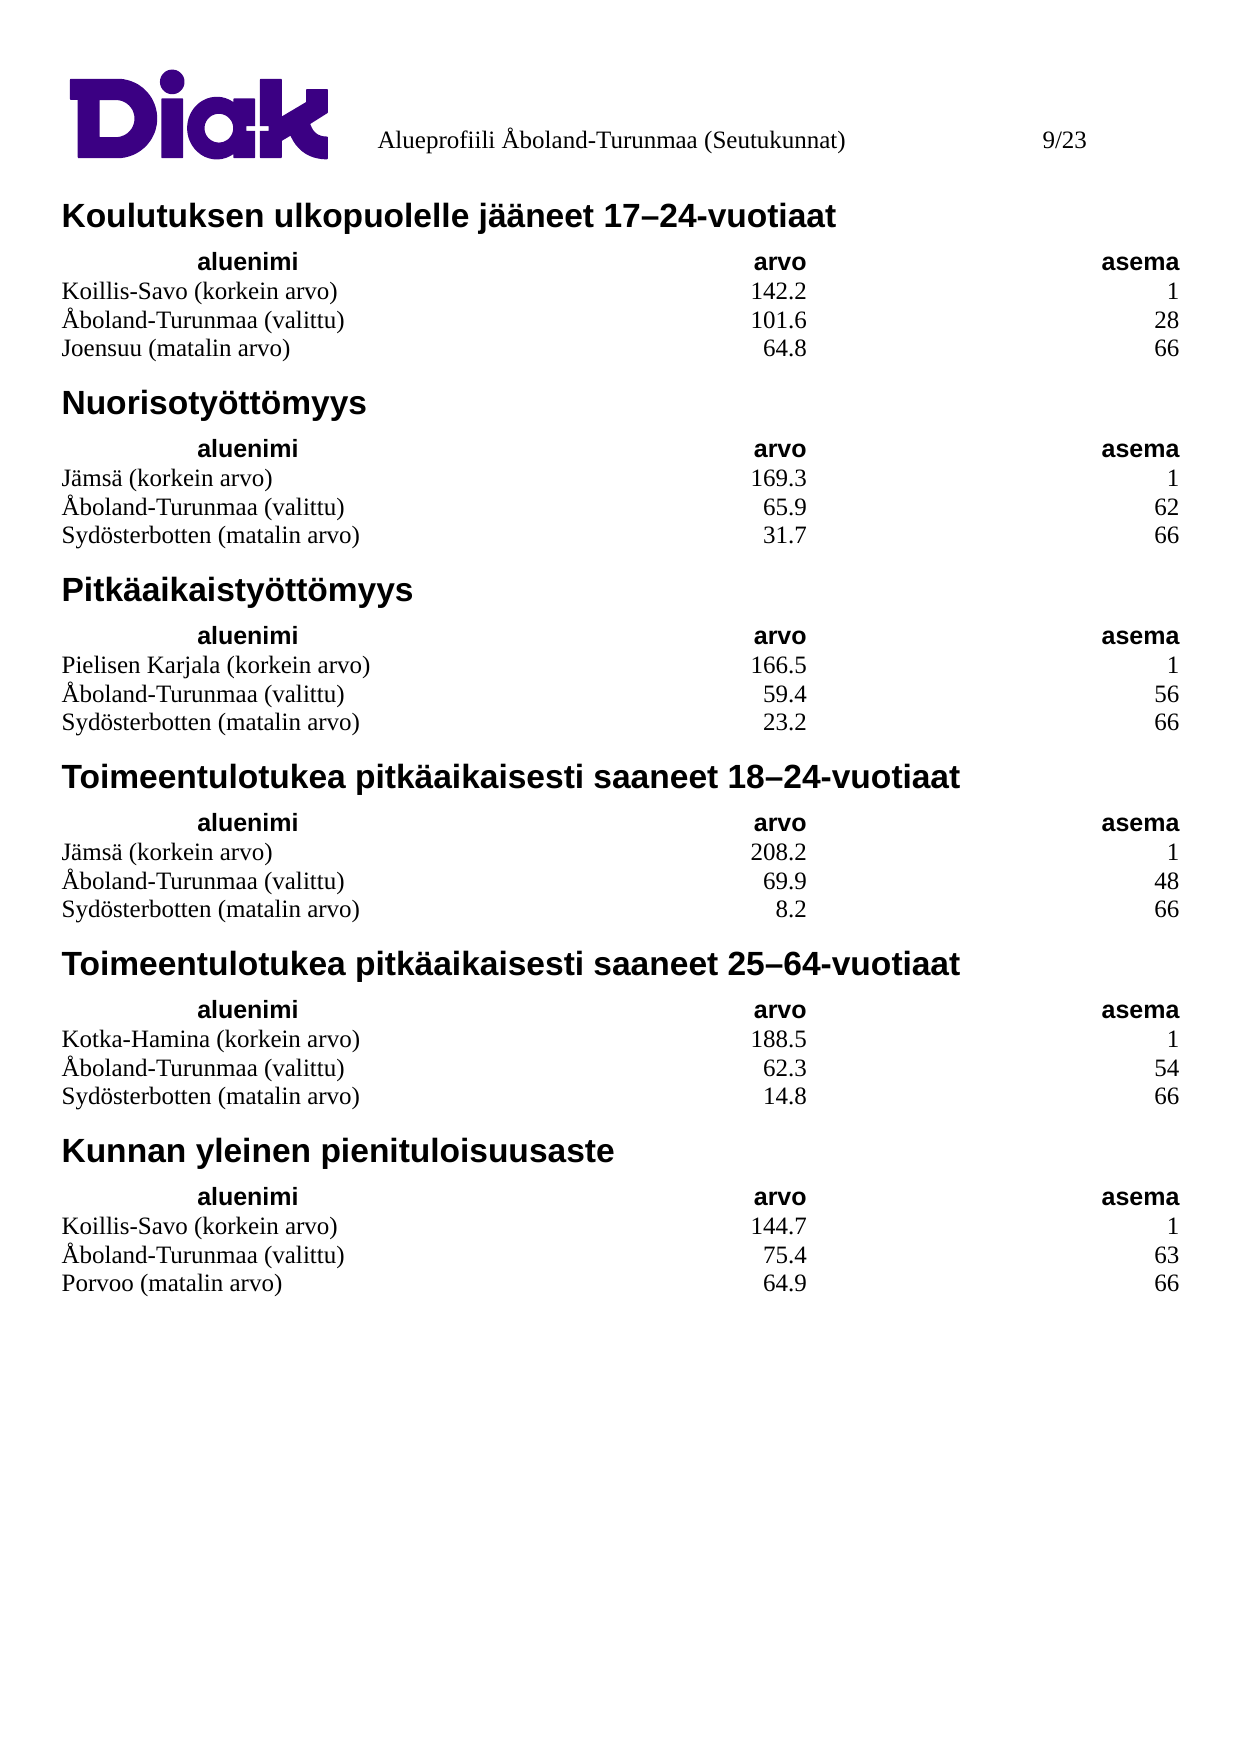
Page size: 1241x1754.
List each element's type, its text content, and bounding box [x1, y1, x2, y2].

table_cell 59.4 [434, 679, 806, 707]
table_header aluenimi [61, 247, 434, 276]
table_cell 62 [806, 492, 1179, 521]
table_cell 66 [806, 1081, 1179, 1110]
table_header aluenimi [61, 1182, 434, 1211]
table_cell Porvoo (matalin arvo) [61, 1269, 434, 1297]
table_cell 66 [806, 334, 1179, 362]
subtitle Koulutuksen ulkopuolelle jääneet 17–24-vuotiaat [61, 196, 1179, 235]
subtitle Toimeentulotukea pitkäaikaisesti saaneet 25–64-vuotiaat [61, 944, 1179, 983]
table_header arvo [434, 995, 806, 1024]
table_cell 1 [806, 276, 1179, 305]
subtitle Nuorisotyöttömyys [61, 383, 1179, 422]
table_cell Åboland-Turunmaa (valittu) [61, 866, 434, 894]
table_cell Åboland-Turunmaa (valittu) [61, 1240, 434, 1268]
table_cell 142.2 [434, 276, 806, 305]
table_cell 48 [806, 866, 1179, 894]
table_cell 28 [806, 305, 1179, 333]
table_cell 65.9 [434, 492, 806, 521]
table_cell 188.5 [434, 1024, 806, 1053]
table_cell 1 [806, 1024, 1179, 1053]
table_cell 66 [806, 708, 1179, 736]
table_cell Pielisen Karjala (korkein arvo) [61, 650, 434, 679]
table_cell 62.3 [434, 1053, 806, 1081]
table_cell Jämsä (korkein arvo) [61, 837, 434, 866]
subtitle Kunnan yleinen pienituloisuusaste [61, 1131, 1179, 1170]
table_cell 144.7 [434, 1211, 806, 1240]
table_cell 23.2 [434, 708, 806, 736]
subtitle Toimeentulotukea pitkäaikaisesti saaneet 18–24-vuotiaat [61, 757, 1179, 796]
table_cell 63 [806, 1240, 1179, 1268]
table_cell 1 [806, 463, 1179, 492]
table_cell 169.3 [434, 463, 806, 492]
table_header arvo [434, 621, 806, 650]
table_header asema [806, 434, 1179, 463]
table_header arvo [434, 247, 806, 276]
table_cell 1 [806, 650, 1179, 679]
table_header aluenimi [61, 621, 434, 650]
table_cell Sydösterbotten (matalin arvo) [61, 708, 434, 736]
table_cell Åboland-Turunmaa (valittu) [61, 305, 434, 333]
table_cell 101.6 [434, 305, 806, 333]
table_header arvo [434, 808, 806, 837]
table_cell Åboland-Turunmaa (valittu) [61, 492, 434, 521]
table_cell 66 [806, 895, 1179, 923]
table_cell 166.5 [434, 650, 806, 679]
table_cell 64.9 [434, 1269, 806, 1297]
table_cell 31.7 [434, 521, 806, 549]
table_cell 208.2 [434, 837, 806, 866]
table_cell Sydösterbotten (matalin arvo) [61, 1081, 434, 1110]
table_cell Åboland-Turunmaa (valittu) [61, 679, 434, 707]
subtitle Pitkäaikaistyöttömyys [61, 570, 1179, 609]
table_cell 64.8 [434, 334, 806, 362]
table_cell 66 [806, 521, 1179, 549]
table_cell Joensuu (matalin arvo) [61, 334, 434, 362]
table_header asema [806, 995, 1179, 1024]
table_cell 8.2 [434, 895, 806, 923]
table_header asema [806, 1182, 1179, 1211]
table_cell Jämsä (korkein arvo) [61, 463, 434, 492]
table_header arvo [434, 1182, 806, 1211]
table_cell 75.4 [434, 1240, 806, 1268]
table_cell Kotka-Hamina (korkein arvo) [61, 1024, 434, 1053]
table_cell Sydösterbotten (matalin arvo) [61, 521, 434, 549]
table_cell 1 [806, 1211, 1179, 1240]
table_cell 14.8 [434, 1081, 806, 1110]
table_cell 54 [806, 1053, 1179, 1081]
table_cell Sydösterbotten (matalin arvo) [61, 895, 434, 923]
table_header asema [806, 808, 1179, 837]
table_cell 56 [806, 679, 1179, 707]
table_cell 1 [806, 837, 1179, 866]
table_header aluenimi [61, 995, 434, 1024]
table_header aluenimi [61, 434, 434, 463]
table_header aluenimi [61, 808, 434, 837]
table_cell 66 [806, 1269, 1179, 1297]
table_cell Koillis-Savo (korkein arvo) [61, 276, 434, 305]
table_cell 69.9 [434, 866, 806, 894]
table_header asema [806, 621, 1179, 650]
table_header arvo [434, 434, 806, 463]
table_cell Koillis-Savo (korkein arvo) [61, 1211, 434, 1240]
table_cell Åboland-Turunmaa (valittu) [61, 1053, 434, 1081]
table_header asema [806, 247, 1179, 276]
